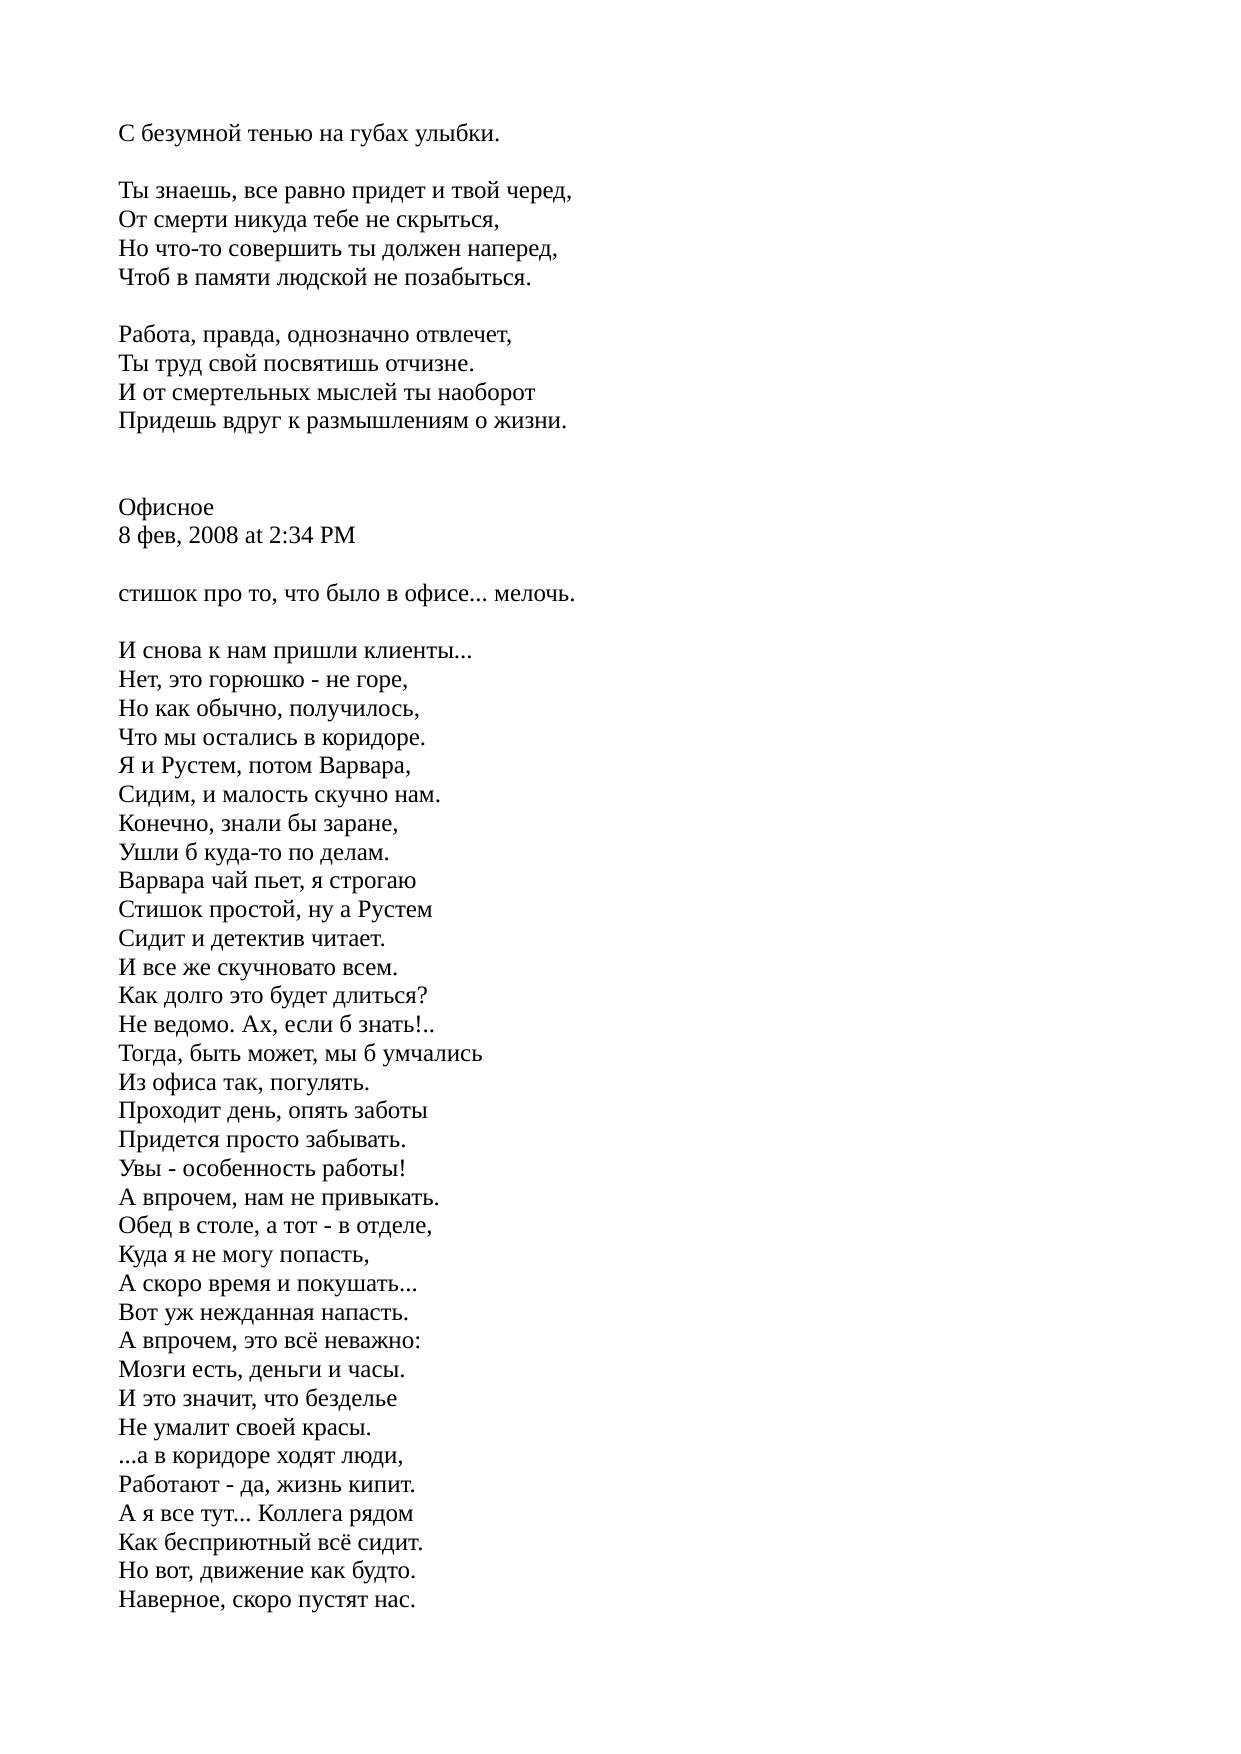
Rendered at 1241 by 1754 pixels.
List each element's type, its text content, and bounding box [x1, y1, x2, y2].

text А скоро время и покушать... [118, 1268, 1122, 1297]
text И снова к нам пришли клиенты... [118, 636, 1122, 664]
text Чтоб в памяти людской не позабыться. [118, 262, 1122, 291]
text Конечно, знали бы заране, [118, 808, 1122, 837]
text Не умалит своей красы. [118, 1412, 1122, 1441]
text Мозги есть, деньги и часы. [118, 1354, 1122, 1383]
text Стишок простой, ну а Рустем [118, 894, 1122, 923]
text Офисное [118, 492, 1122, 521]
text Работают - да, жизнь кипит. [118, 1469, 1122, 1498]
text И от смертельных мыслей ты наоборот [118, 377, 1122, 406]
text Я и Рустем, потом Варвара, [118, 751, 1122, 779]
text Придешь вдруг к размышлениям о жизни. [118, 406, 1122, 434]
text Но что-то совершить ты должен наперед, [118, 233, 1122, 262]
text Как долго это будет длиться? [118, 981, 1122, 1009]
text Куда я не могу попасть, [118, 1239, 1122, 1268]
text И это значит, что безделье [118, 1383, 1122, 1412]
text А я все тут... Коллега рядом [118, 1498, 1122, 1527]
text Наверное, скоро пустят нас. [118, 1584, 1122, 1613]
text Не ведомо. Ах, если б знать!.. [118, 1009, 1122, 1038]
text Увы - особенность работы! [118, 1153, 1122, 1182]
text Обед в столе, а тот - в отделе, [118, 1211, 1122, 1239]
text Из офиса так, погулять. [118, 1067, 1122, 1096]
text Работа, правда, однозначно отвлечет, [118, 319, 1122, 348]
text С безумной тенью на губах улыбки. [118, 118, 1122, 147]
text ...а в коридоре ходят люди, [118, 1441, 1122, 1469]
text 8 фев, 2008 at 2:34 PM [118, 521, 1122, 549]
text Но вот, движение как будто. [118, 1556, 1122, 1584]
text Что мы остались в коридоре. [118, 722, 1122, 751]
text Сидим, и малость скучно нам. [118, 779, 1122, 808]
text А впрочем, это всё неважно: [118, 1326, 1122, 1354]
text Проходит день, опять заботы [118, 1096, 1122, 1124]
text И все же скучновато всем. [118, 952, 1122, 981]
text Но как обычно, получилось, [118, 693, 1122, 722]
text стишок про то, что было в офисе... мелочь. [118, 578, 1122, 607]
text Тогда, быть может, мы б умчались [118, 1038, 1122, 1067]
text Сидит и детектив читает. [118, 923, 1122, 952]
text Нет, это горюшко - не горе, [118, 664, 1122, 693]
text Как бесприютный всё сидит. [118, 1527, 1122, 1556]
text От смерти никуда тебе не скрыться, [118, 204, 1122, 233]
text Ушли б куда-то по делам. [118, 837, 1122, 866]
text А впрочем, нам не привыкать. [118, 1182, 1122, 1211]
text Придется просто забывать. [118, 1124, 1122, 1153]
text Ты труд свой посвятишь отчизне. [118, 348, 1122, 377]
text Ты знаешь, все равно придет и твой черед, [118, 176, 1122, 204]
text Вот уж нежданная напасть. [118, 1297, 1122, 1326]
text Варвара чай пьет, я строгаю [118, 866, 1122, 894]
